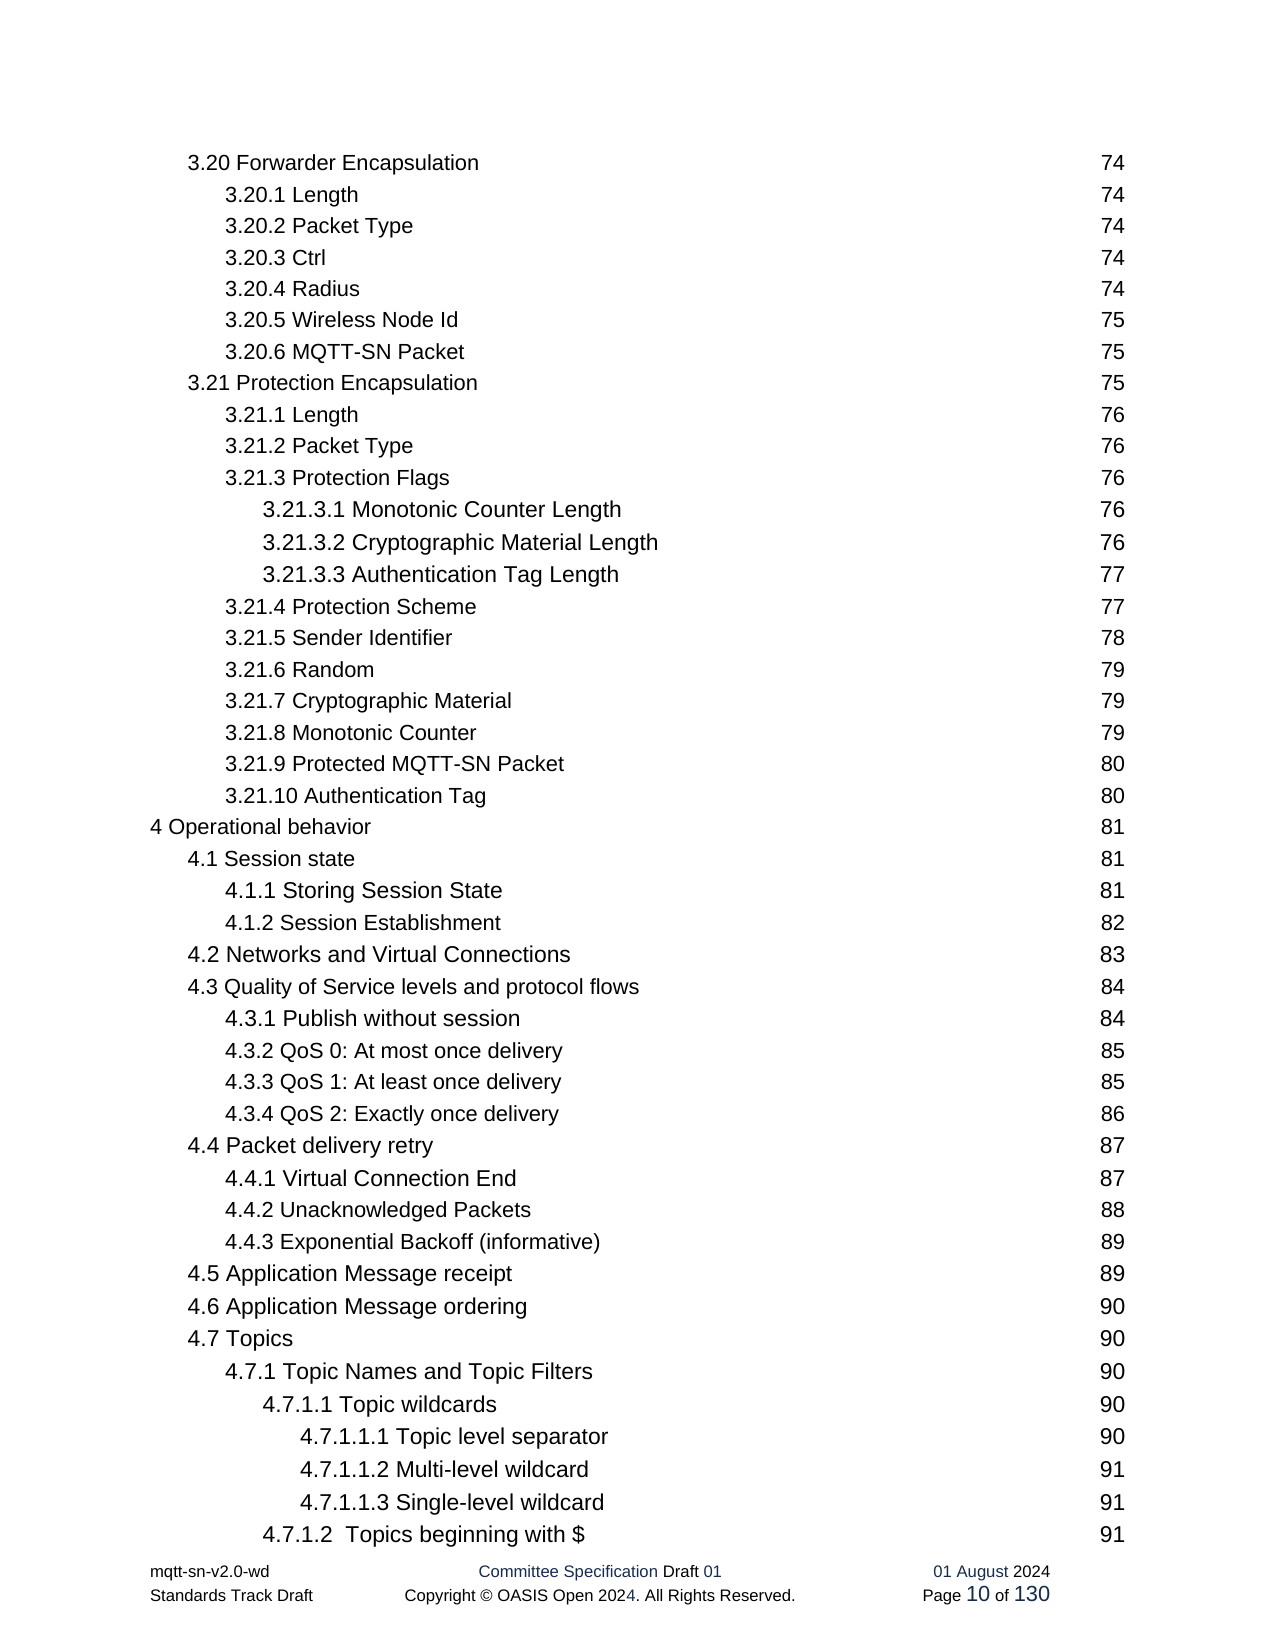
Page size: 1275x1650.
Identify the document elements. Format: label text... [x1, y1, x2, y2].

text 4.7.1.2 Topics beginning with $ 91 [262, 1521, 1125, 1547]
text 3.21 Protection Encapsulation 75 [187, 370, 1125, 395]
text 3.21.4 Protection Scheme 77 [225, 594, 1125, 619]
text 4.7.1.1.1 Topic level separator 90 [300, 1423, 1125, 1449]
text 4.1 Session state 81 [187, 846, 1125, 871]
text 3.21.10 Authentication Tag 80 [225, 783, 1125, 808]
text 3.21.3.2 Cryptographic Material Length 76 [262, 529, 1125, 555]
text 4.2 Networks and Virtual Connections 83 [187, 941, 1125, 967]
text 3.21.7 Cryptographic Material 79 [225, 688, 1125, 713]
text 4.3.1 Publish without session 84 [225, 1005, 1125, 1031]
text 4.7.1 Topic Names and Topic Filters 90 [225, 1358, 1125, 1384]
text 4.4.1 Virtual Connection End 87 [225, 1165, 1125, 1191]
text 3.20.2 Packet Type 74 [225, 213, 1125, 238]
text 4 Operational behavior 81 [150, 814, 1125, 839]
text 3.21.6 Random 79 [225, 657, 1125, 682]
text 4.1.2 Session Establishment 82 [225, 909, 1125, 935]
text 4.1.1 Storing Session State 81 [225, 877, 1125, 903]
text 3.21.8 Monotonic Counter 79 [225, 720, 1125, 745]
text 3.20.5 Wireless Node Id 75 [225, 307, 1125, 332]
text 3.21.2 Packet Type 76 [225, 433, 1125, 458]
text 4.3.3 QoS 1: At least once delivery 85 [225, 1069, 1125, 1094]
text 3.21.3 Protection Flags 76 [225, 464, 1125, 490]
text 4.7.1.1.2 Multi-level wildcard 91 [300, 1456, 1125, 1482]
text 3.20.6 MQTT-SN Packet 75 [225, 339, 1125, 364]
text 4.4.3 Exponential Backoff (informative) 89 [225, 1229, 1125, 1254]
text 4.3 Quality of Service levels and protocol flows 84 [187, 974, 1125, 999]
text 3.21.3.1 Monotonic Counter Length 76 [262, 496, 1125, 522]
text 4.6 Application Message ordering 90 [187, 1293, 1125, 1319]
text 3.21.1 Length 76 [225, 402, 1125, 427]
text 3.20.3 Ctrl 74 [225, 244, 1125, 269]
text 4.4 Packet delivery retry 87 [187, 1132, 1125, 1158]
text 4.3.4 QoS 2: Exactly once delivery 86 [225, 1101, 1125, 1126]
text 4.7.1.1.3 Single-level wildcard 91 [300, 1488, 1125, 1515]
text 3.20.1 Length 74 [225, 181, 1125, 207]
text 3.21.5 Sender Identifier 78 [225, 625, 1125, 651]
text 4.3.2 QoS 0: At most once delivery 85 [225, 1038, 1125, 1063]
text 4.7.1.1 Topic wildcards 90 [262, 1391, 1125, 1417]
text 4.5 Application Message receipt 89 [187, 1260, 1125, 1287]
text 3.20.4 Radius 74 [225, 276, 1125, 301]
text 3.21.9 Protected MQTT-SN Packet 80 [225, 751, 1125, 776]
text 3.20 Forwarder Encapsulation 74 [187, 150, 1125, 175]
text 4.7 Topics 90 [187, 1325, 1125, 1352]
text 4.4.2 Unacknowledged Packets 88 [225, 1197, 1125, 1222]
text 3.21.3.3 Authentication Tag Length 77 [262, 561, 1125, 588]
